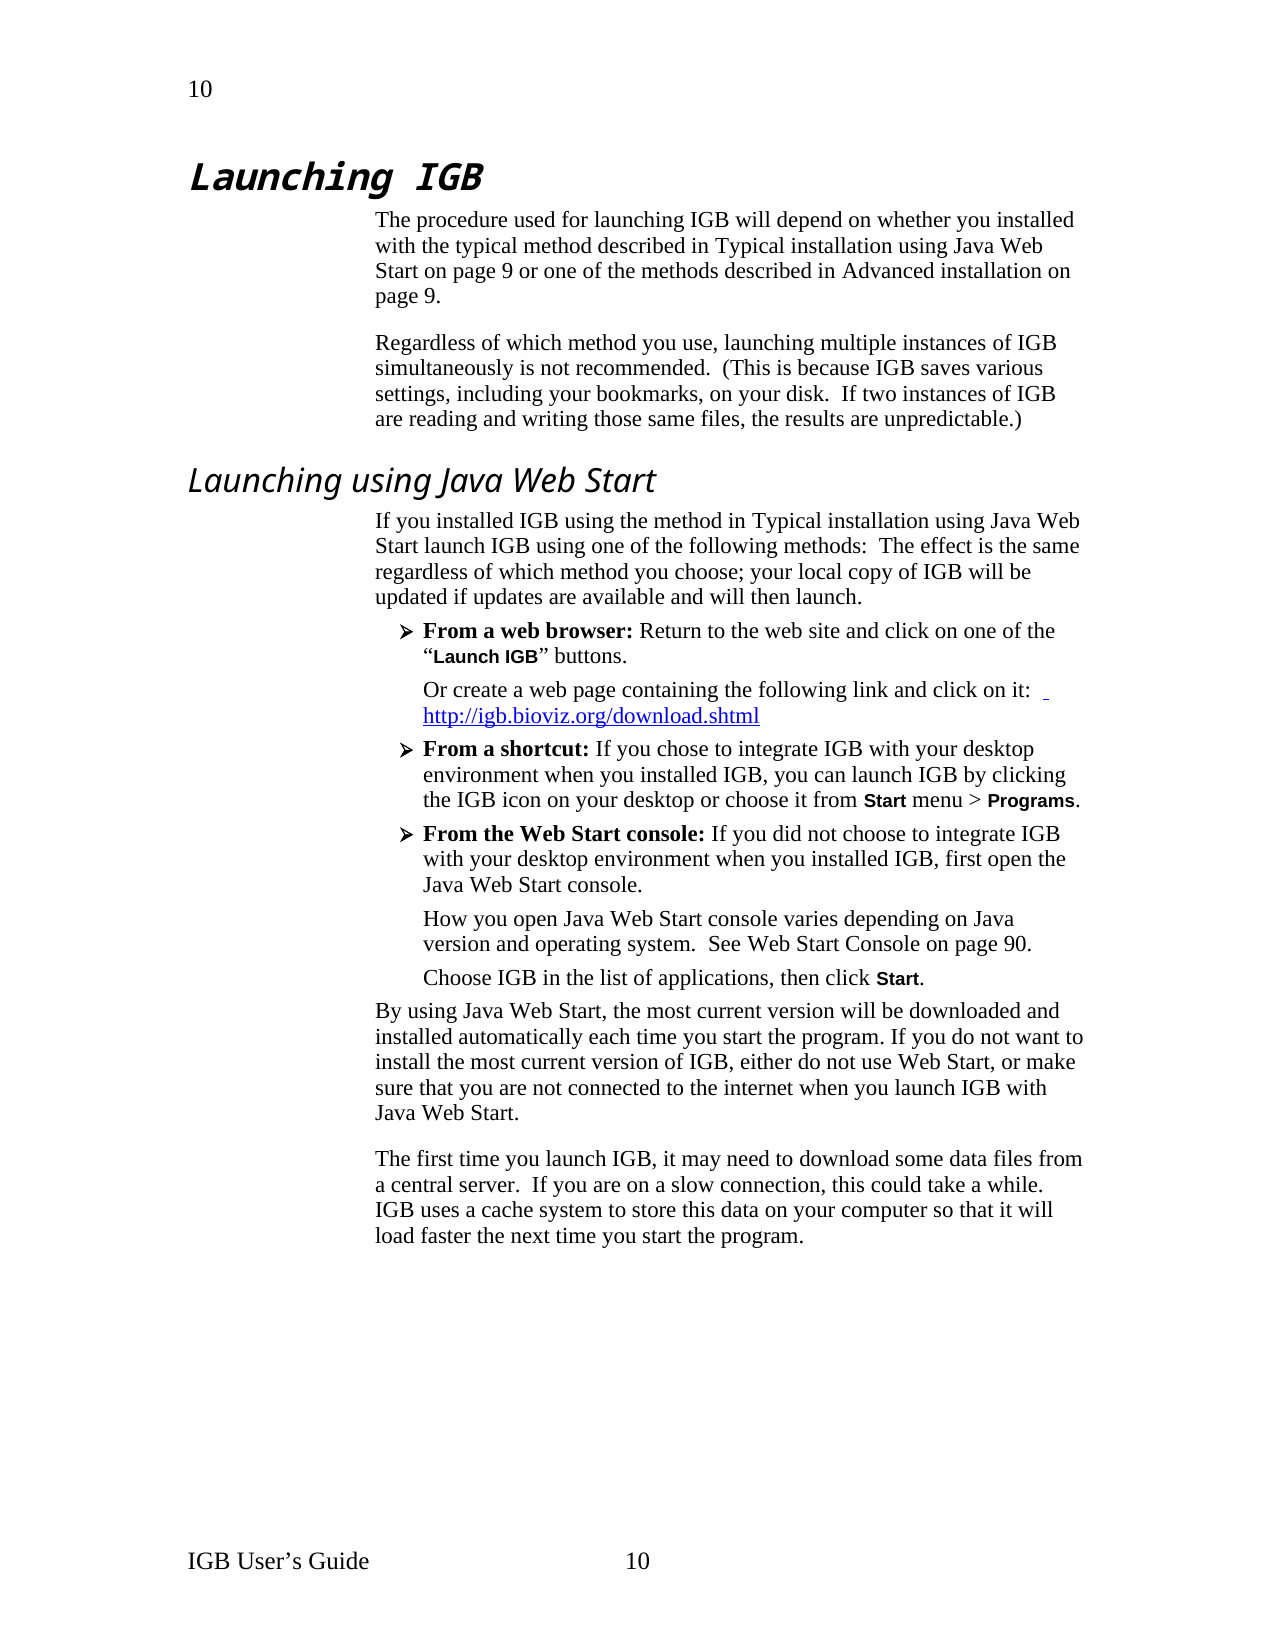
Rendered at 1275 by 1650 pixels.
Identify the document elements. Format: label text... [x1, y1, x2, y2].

list From a shortcut: If you chose to integrate IGB with your desktop environment when you installed IGB, you can launch IGB by clicking the IGB icon on your desktop or choose it from Start menu > Programs. [399, 736, 1087, 813]
text The procedure used for launching IGB will depend on whether you installed with the typical method described in Typical installation using Java Web Start on page 9 or one of the methods described in Advanced installation on page 9. [375, 207, 1087, 309]
subtitle Launching IGB [187, 150, 1087, 201]
text Regardless of which method you use, launching multiple instances of IGB simultaneously is not recommended. (This is because IGB saves various settings, including your bookmarks, on your disk. If two instances of IGB are reading and writing those same files, the results are unpredictable.) [375, 330, 1087, 431]
subtitle Launching using Java Web Start [187, 456, 1087, 502]
list How you open Java Web Start console varies depending on Java version and operating system. See Web Start Console on page 90. [399, 906, 1087, 956]
list Or create a web page containing the following link and click on it: http://igb.bioviz.org/download.shtml [399, 677, 1087, 728]
list From the Web Start console: If you did not choose to integrate IGB with your desktop environment when you installed IGB, first open the Java Web Start console. [399, 821, 1087, 897]
list Choose IGB in the list of applications, then click Start. [399, 965, 1087, 990]
text If you installed IGB using the method in Typical installation using Java Web Start launch IGB using one of the following methods: The effect is the same regardless of which method you choose; your local copy of IGB will be updated if updates are available and will then launch. [375, 508, 1087, 610]
text By using Java Web Start, the most current version will be downloaded and installed automatically each time you start the program. If you do not want to install the most current version of IGB, either do not use Web Start, or make sure that you are not connected to the internet when you launch IGB with Java Web Start. [375, 998, 1087, 1126]
text The first time you launch IGB, it may need to download some data files from a central server. If you are on a slow connection, this could take a while. IGB uses a cache system to store this data on your computer so that it will load faster the next time you start the program. [375, 1146, 1087, 1248]
list From a web browser: Return to the web site and click on one of the “Launch IGB” buttons. [399, 618, 1087, 669]
